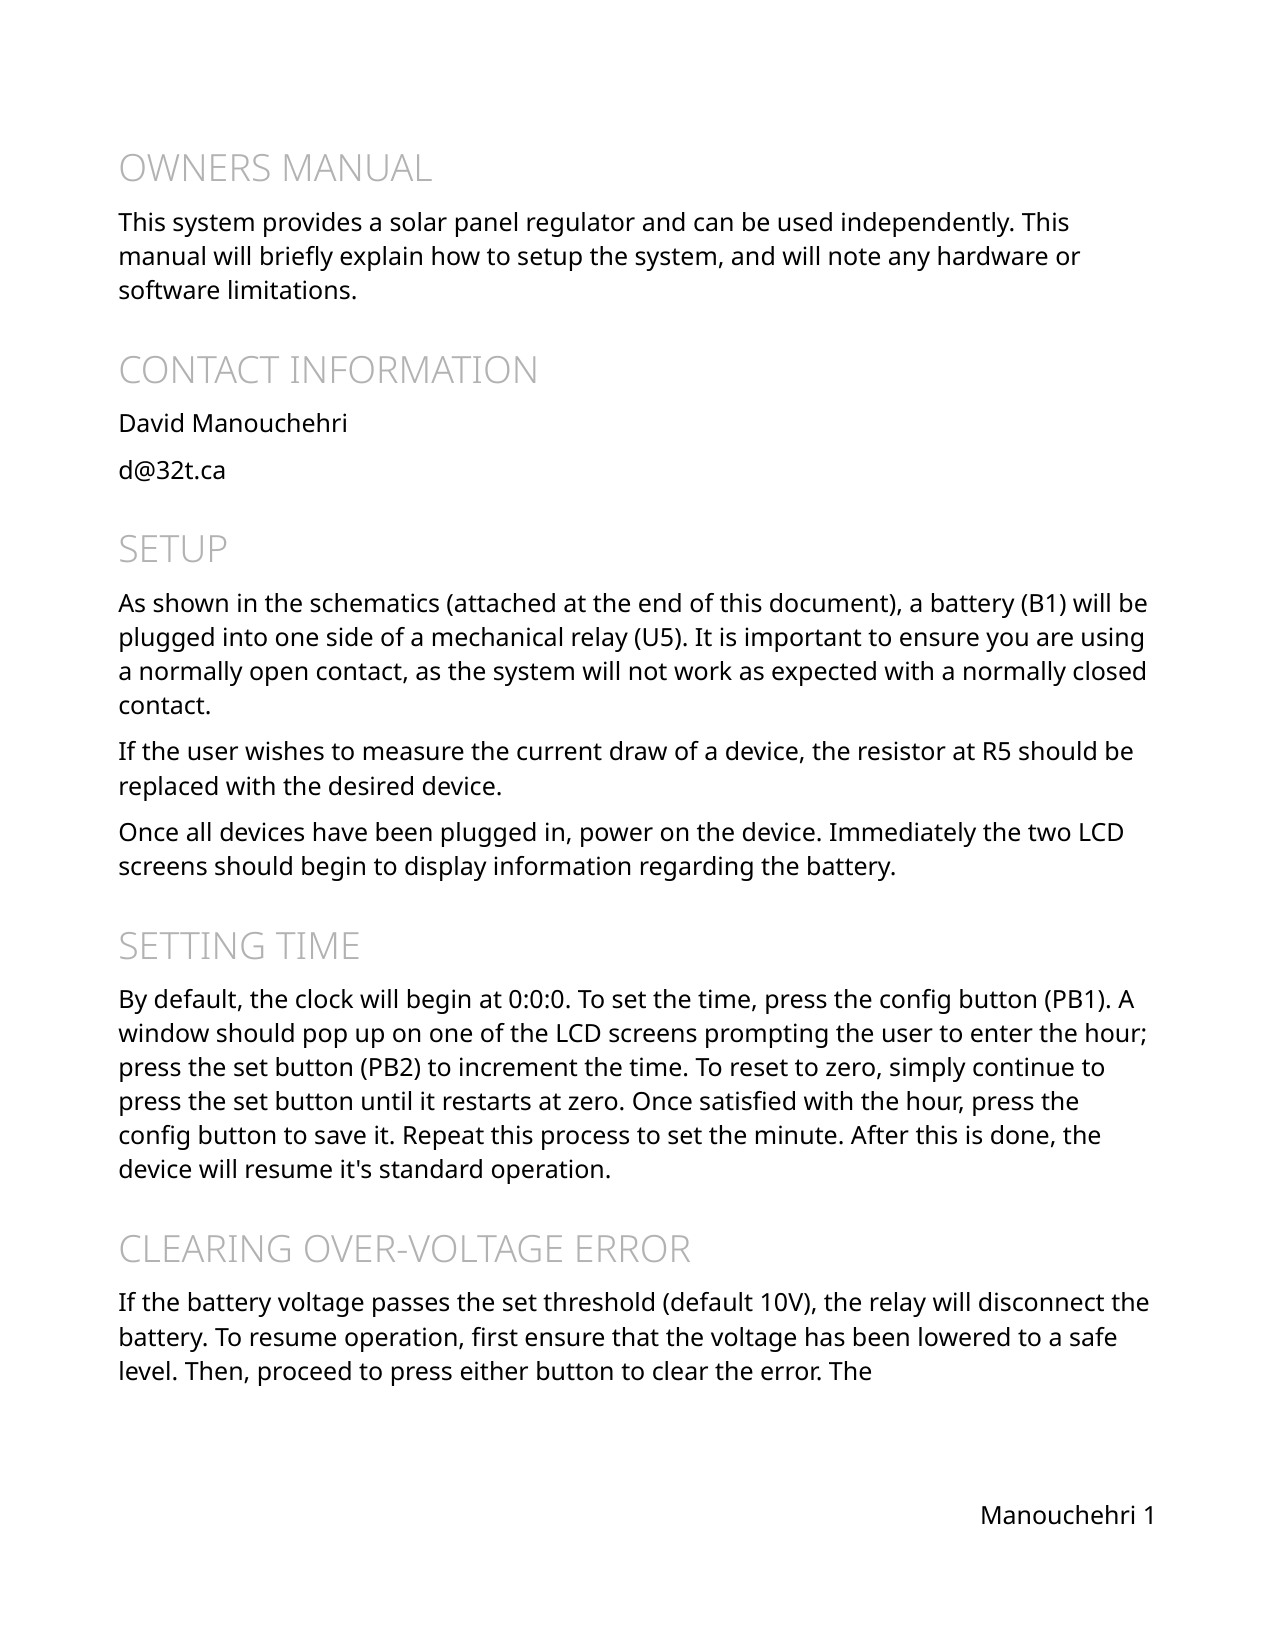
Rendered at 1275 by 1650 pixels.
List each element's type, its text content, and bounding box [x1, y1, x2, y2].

subtitle Contact Information [118, 343, 1157, 394]
subtitle Setup [118, 522, 1157, 573]
text Once all devices have been plugged in, power on the device. Immediately the two LCD screens should begin to display information regarding the battery. [118, 815, 1157, 883]
text d@32t.ca [118, 452, 1157, 486]
subtitle Setting Time [118, 919, 1157, 970]
subtitle Owners Manual [118, 142, 1157, 193]
text This system provides a solar panel regulator and can be used independently. This manual will briefly explain how to setup the system, and will note any hardware or software limitations. [118, 204, 1157, 307]
text By default, the clock will begin at 0:0:0. To set the time, press the config button (PB1). A window should pop up on one of the LCD screens prompting the user to enter the hour; press the set button (PB2) to increment the time. To reset to zero, simply continue to press the set button until it restarts at zero. Once satisfied with the hour, press the config button to save it. Repeat this process to set the minute. After this is done, the device will resume it's standard operation. [118, 982, 1157, 1186]
subtitle Clearing Over-Voltage Error [118, 1222, 1157, 1273]
text David Manouchehri [118, 406, 1157, 440]
text As shown in the schematics (attached at the end of this document), a battery (B1) will be plugged into one side of a mechanical relay (U5). It is important to ensure you are using a normally open contact, as the system will not work as expected with a normally closed contact. [118, 585, 1157, 722]
text If the battery voltage passes the set threshold (default 10V), the relay will disconnect the battery. To resume operation, first ensure that the voltage has been lowered to a safe level. Then, proceed to press either button to clear the error. The [118, 1285, 1157, 1387]
text If the user wishes to measure the current draw of a device, the resistor at R5 should be replaced with the desired device. [118, 734, 1157, 802]
